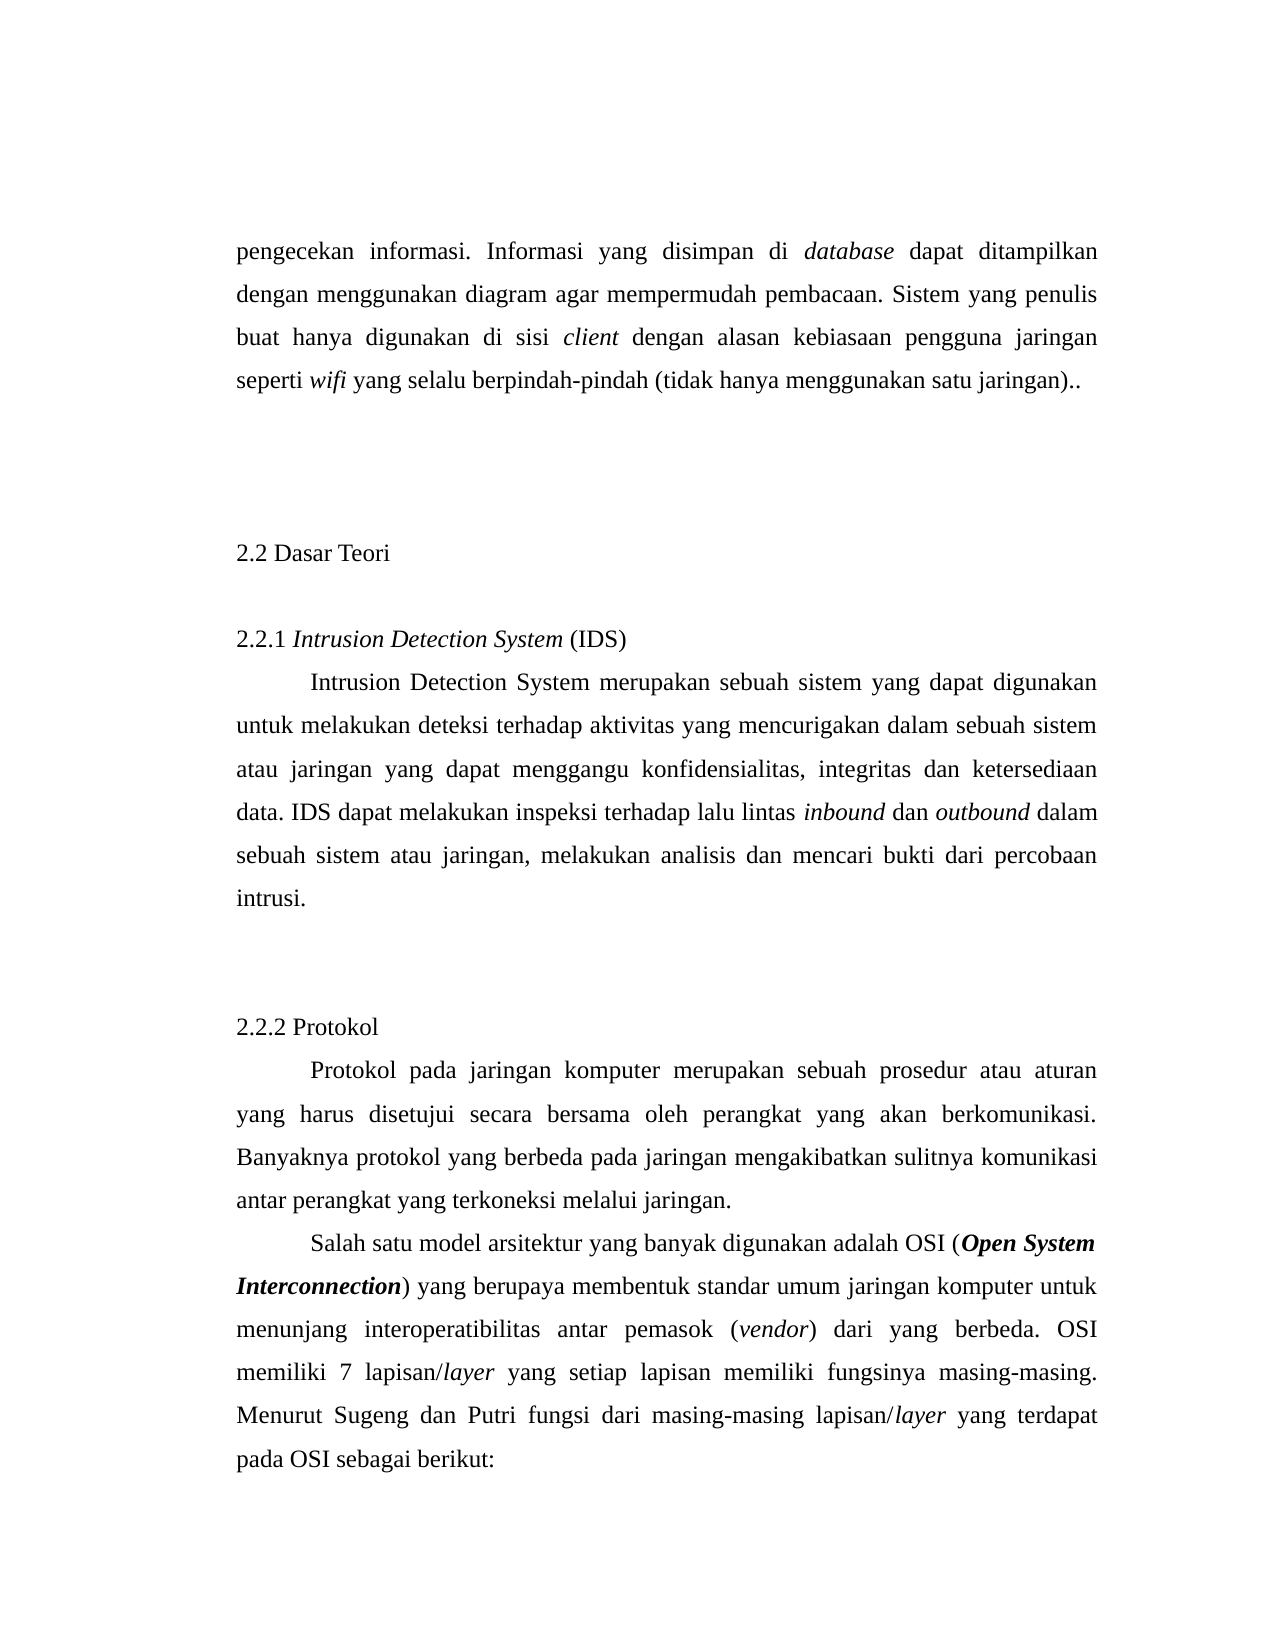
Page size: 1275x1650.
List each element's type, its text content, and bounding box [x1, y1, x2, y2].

text Salah satu model arsitektur yang banyak digunakan adalah OSI (Open System Interconnection) yang berupaya membentuk standar umum jaringan komputer untuk menunjang interoperatibilitas antar pemasok (vendor) dari yang berbeda. OSI memiliki 7 lapisan/layer yang setiap lapisan memiliki fungsinya masing-masing. Menurut Sugeng dan Putri fungsi dari masing-masing lapisan/layer yang terdapat pada OSI sebagai berikut: [236, 1228, 1098, 1472]
text pengecekan informasi. Informasi yang disimpan di database dapat ditampilkan dengan menggunakan diagram agar mempermudah pembacaan. Sistem yang penulis buat hanya digunakan di sisi client dengan alasan kebiasaan pengguna jaringan seperti wifi yang selalu berpindah-pindah (tidak hanya menggunakan satu jaringan).. [236, 236, 1098, 394]
text 2.2 Dasar Teori [236, 538, 1098, 567]
text 2.2.1 Intrusion Detection System (IDS) [236, 624, 1098, 653]
text Intrusion Detection System merupakan sebuah sistem yang dapat digunakan untuk melakukan deteksi terhadap aktivitas yang mencurigakan dalam sebuah sistem atau jaringan yang dapat menggangu konfidensialitas, integritas dan ketersediaan data. IDS dapat melakukan inspeksi terhadap lalu lintas inbound dan outbound dalam sebuah sistem atau jaringan, melakukan analisis dan mencari bukti dari percobaan intrusi. [236, 667, 1098, 912]
text Protokol pada jaringan komputer merupakan sebuah prosedur atau aturan yang harus disetujui secara bersama oleh perangkat yang akan berkomunikasi. Banyaknya protokol yang berbeda pada jaringan mengakibatkan sulitnya komunikasi antar perangkat yang terkoneksi melalui jaringan. [236, 1056, 1098, 1214]
text 2.2.2 Protokol [236, 1012, 1098, 1041]
